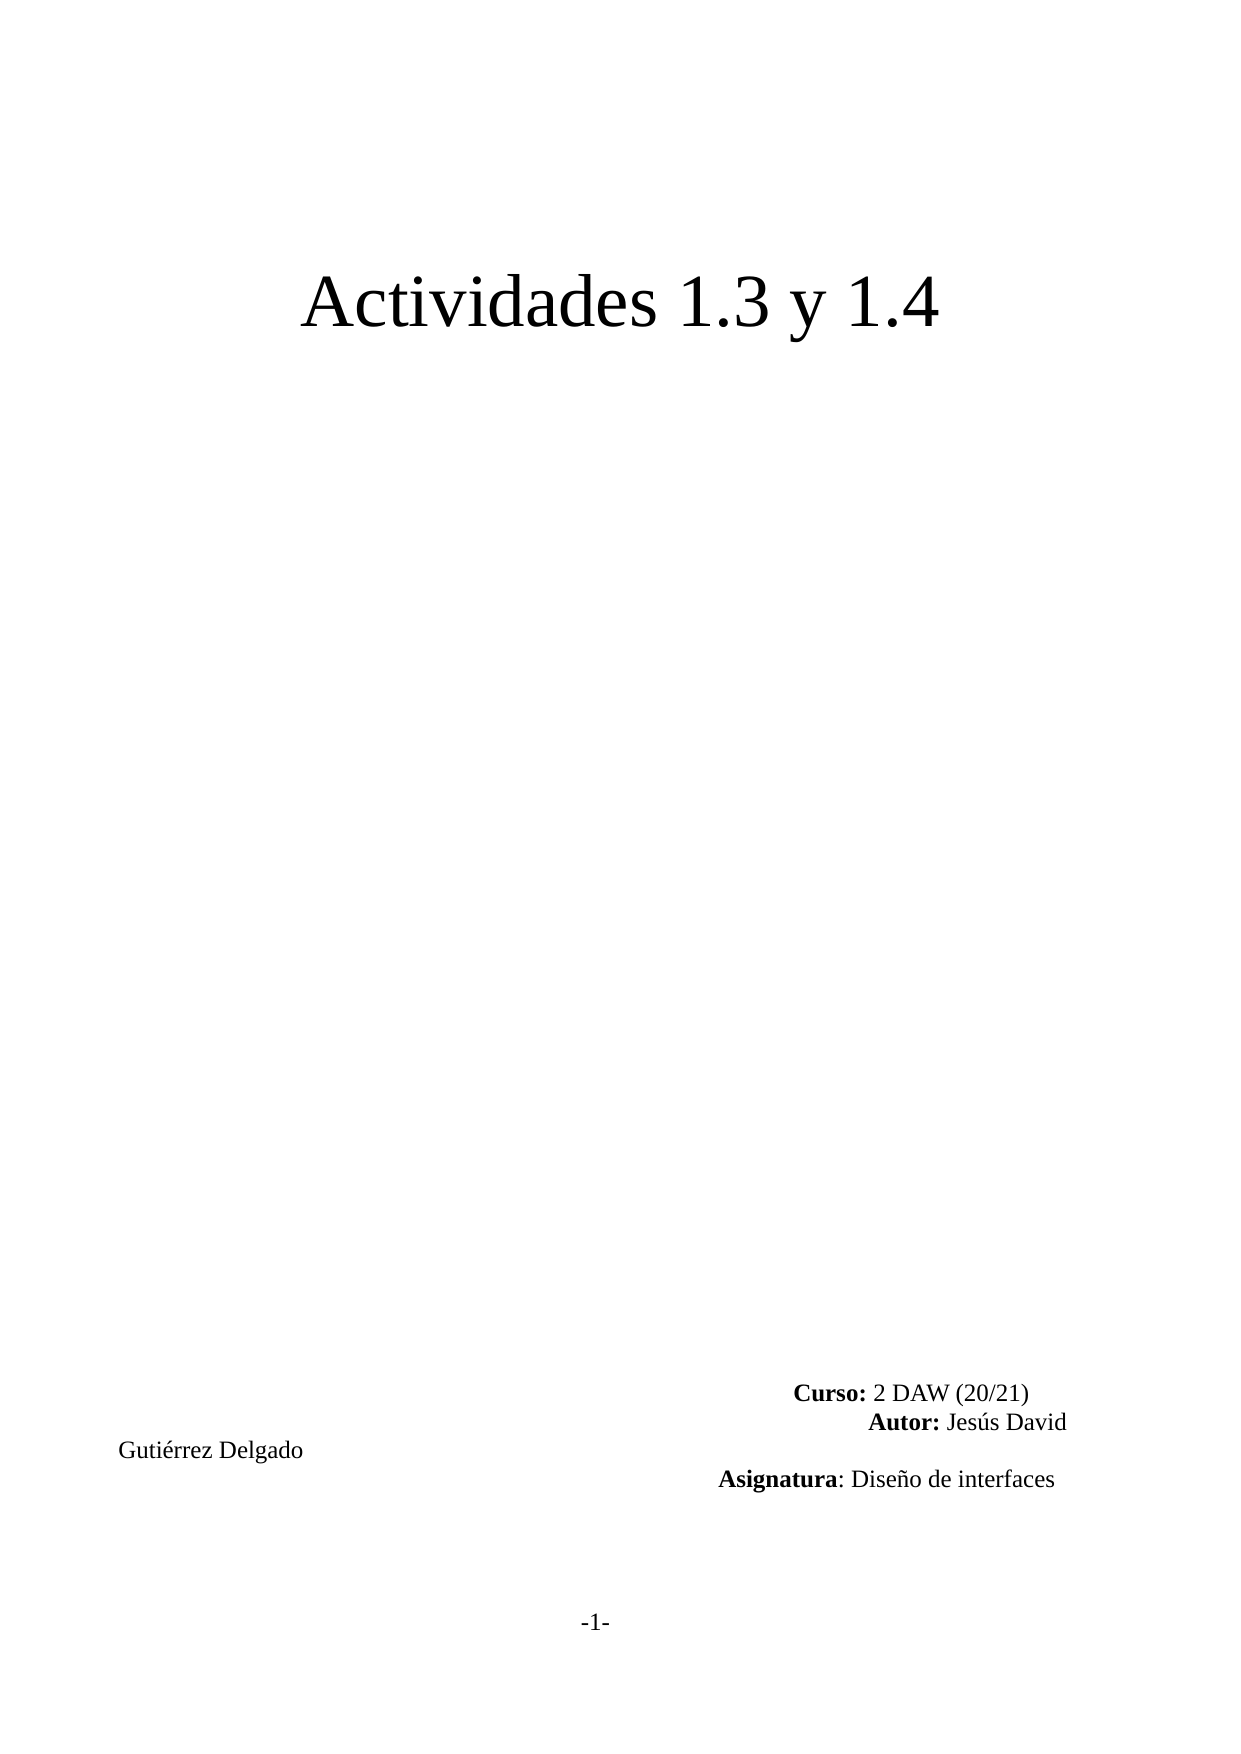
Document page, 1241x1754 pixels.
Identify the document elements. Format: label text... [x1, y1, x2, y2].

text Autor: Jesús David Gutiérrez Delgado [118, 1407, 1122, 1464]
text Curso: 2 DAW (20/21) [118, 1378, 1122, 1407]
text Asignatura: Diseño de interfaces [118, 1464, 1122, 1493]
text Actividades 1.3 y 1.4 [118, 257, 1122, 343]
